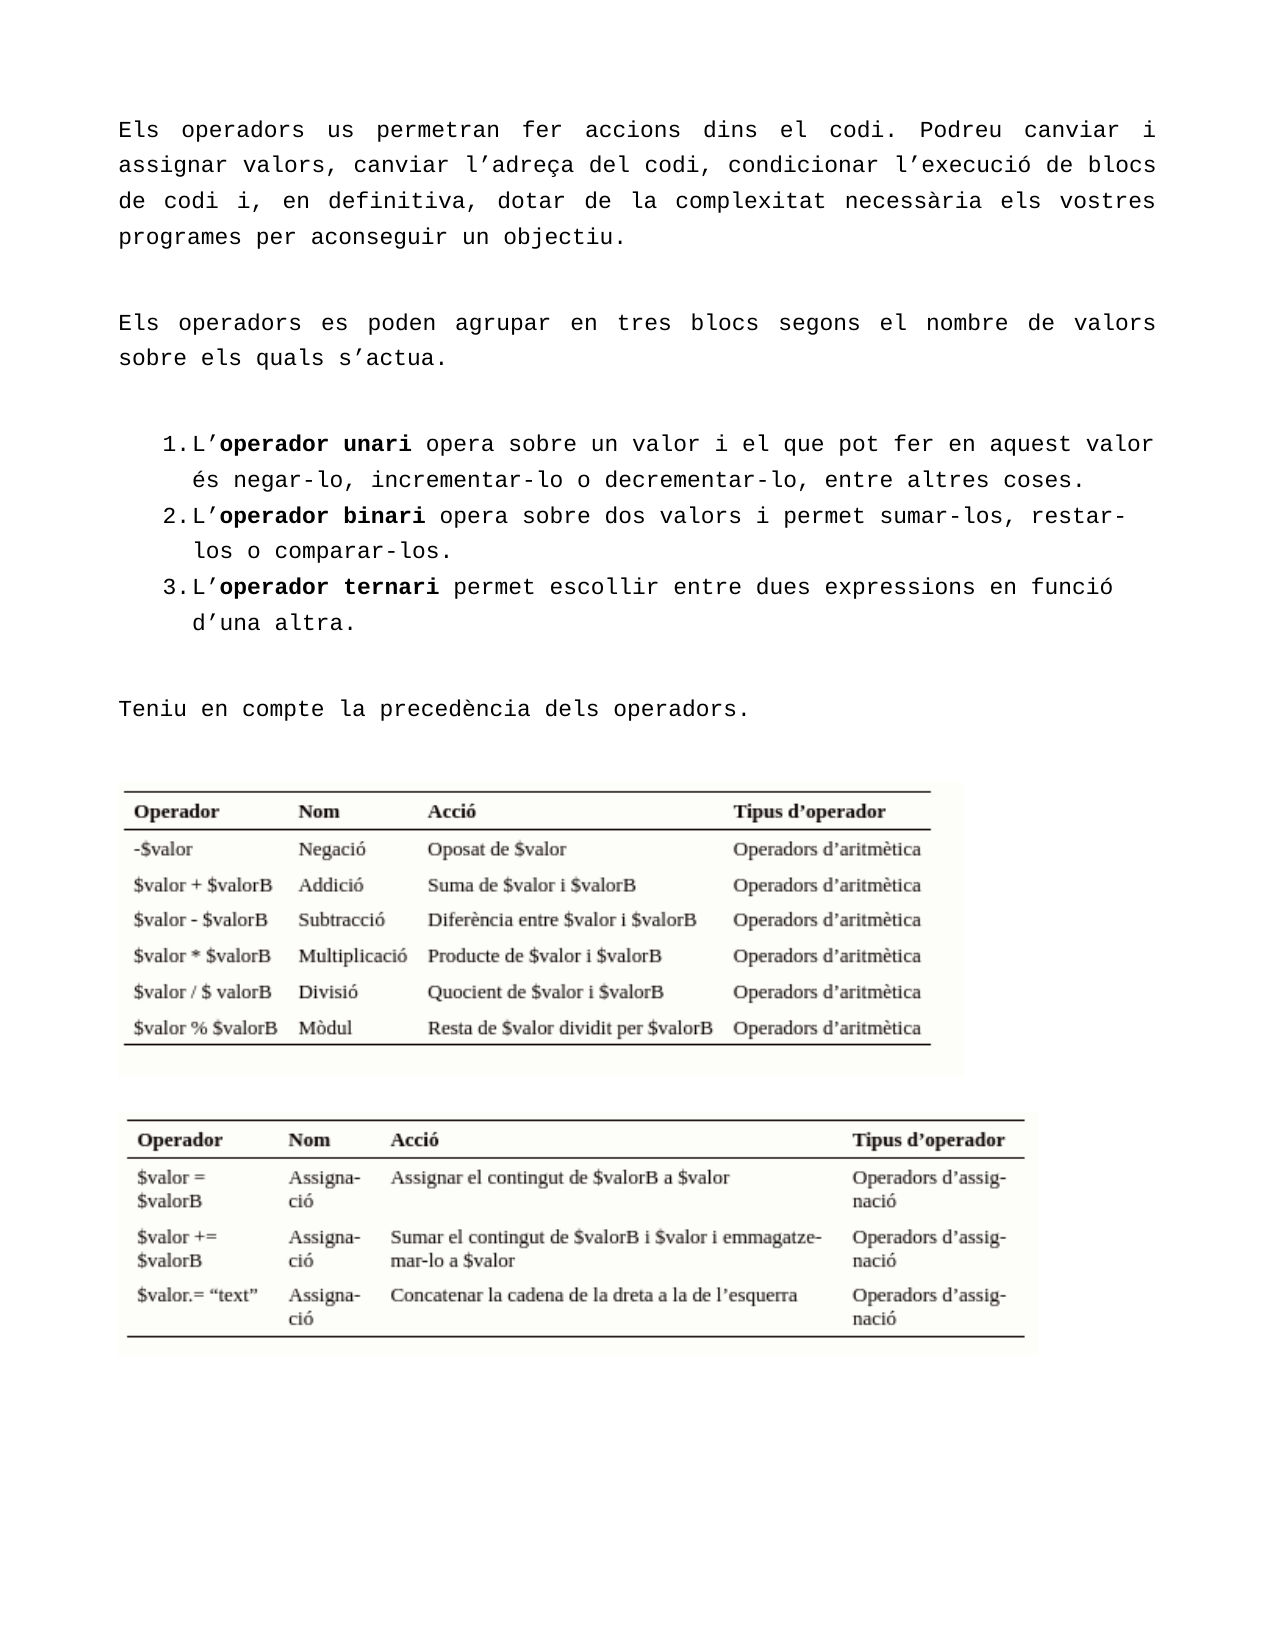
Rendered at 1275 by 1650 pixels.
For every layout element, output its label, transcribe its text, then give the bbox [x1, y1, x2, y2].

text Els operadors us permetran fer accions dins el codi. Podreu canviar i assignar valors, canviar l’adreça del codi, condicionar l’execució de blocs de codi i, en definitiva, dotar de la complexitat necessària els vostres programes per aconseguir un objectiu. [118, 118, 1157, 251]
picture [118, 782, 964, 1077]
picture [118, 1112, 1039, 1355]
list L’operador binari opera sobre dos valors i permet sumar-los, restar-los o comparar-los. [162, 504, 1157, 566]
list L’operador ternari permet escollir entre dues expressions en funció d’una altra. [162, 575, 1157, 637]
text Teniu en compte la precedència dels operadors. [118, 697, 1157, 723]
text Els operadors es poden agrupar en tres blocs segons el nombre de valors sobre els quals s’actua. [118, 311, 1157, 373]
list L’operador unari opera sobre un valor i el que pot fer en aquest valor és negar-lo, incrementar-lo o decrementar-lo, entre altres coses. [162, 432, 1157, 494]
